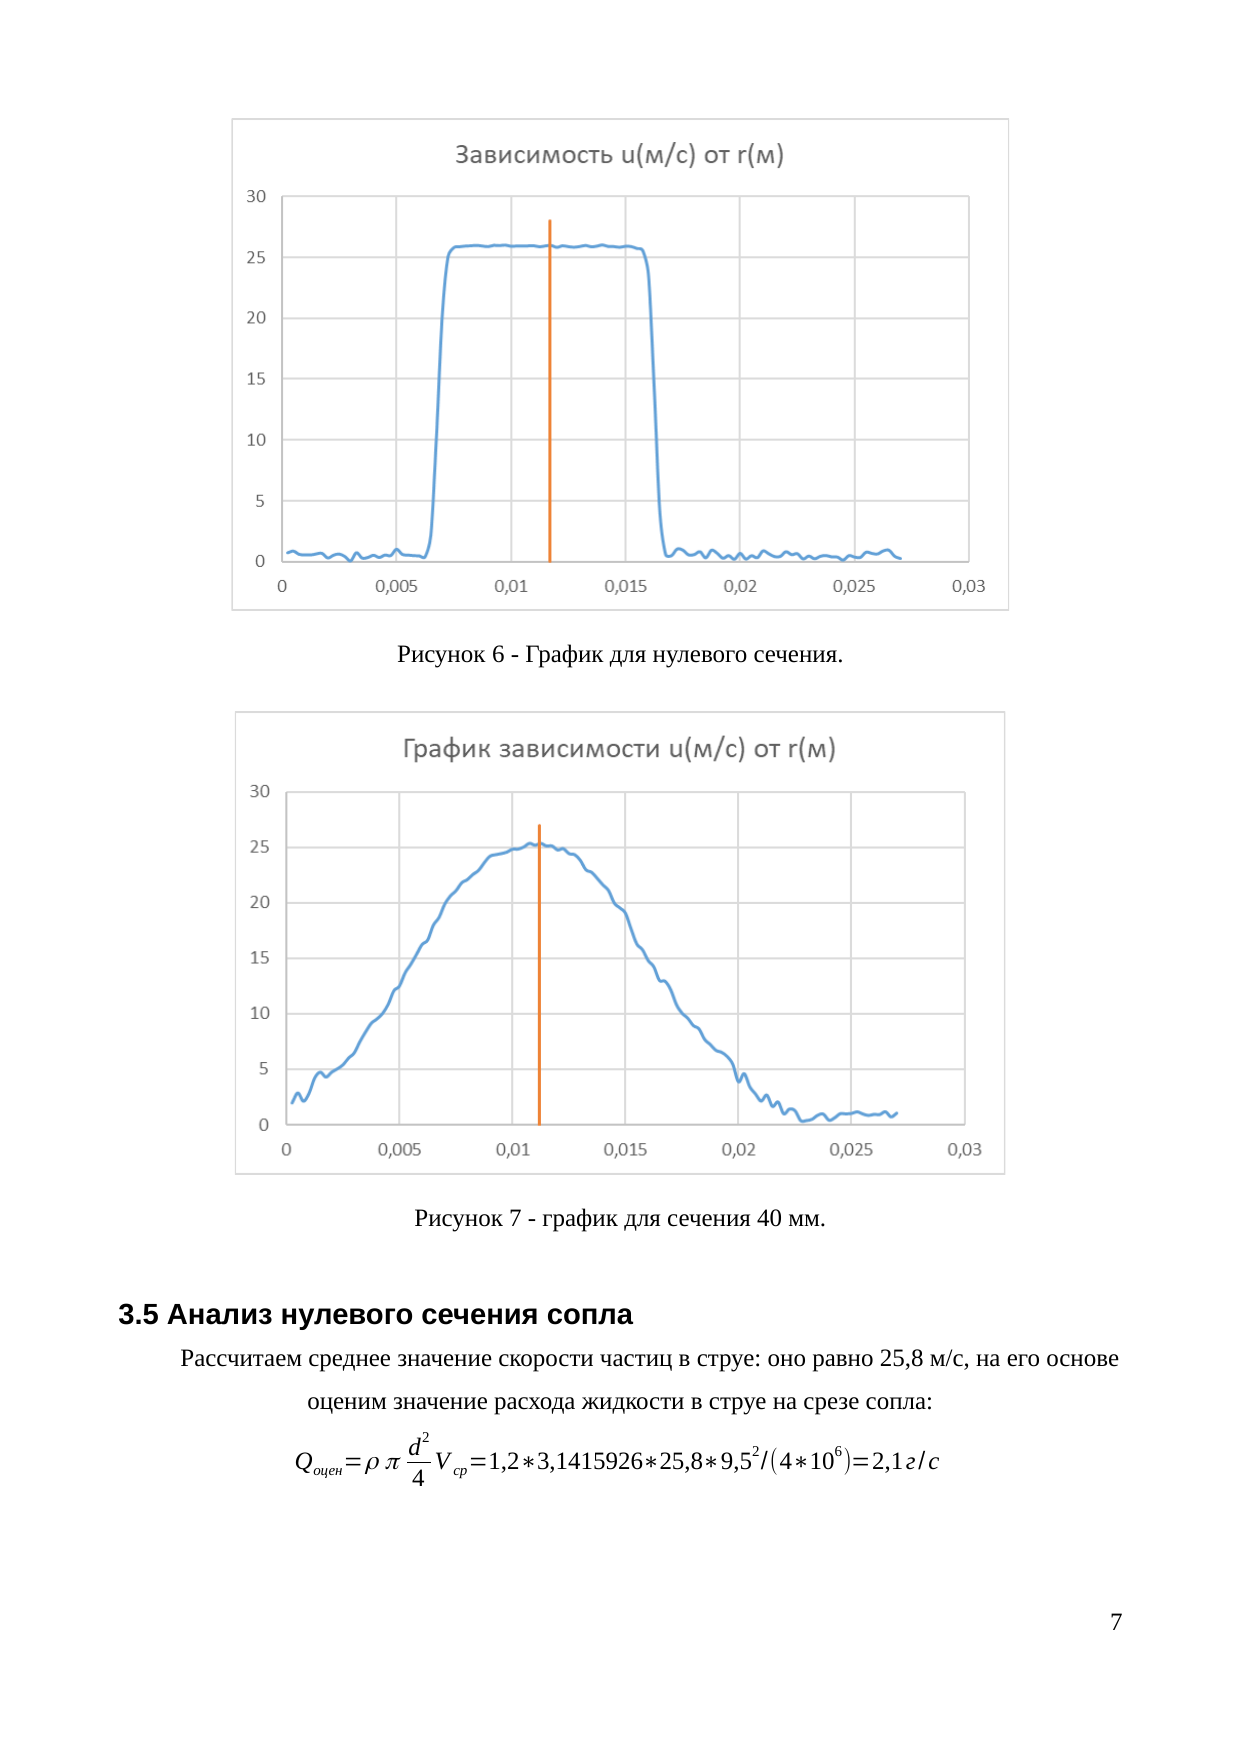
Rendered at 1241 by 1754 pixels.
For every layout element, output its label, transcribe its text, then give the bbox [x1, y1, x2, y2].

text Рисунок 6 - График для нулевого сечения. [118, 639, 1122, 668]
text Рассчитаем среднее значение скорости частиц в струе: оно равно 25,8 м/с, на его основе оценим значение расхода жидкости в струе на срезе сопла: [118, 1343, 1122, 1492]
subtitle 3.5 Анализ нулевого сечения сопла [118, 1297, 1122, 1330]
picture [231, 118, 1010, 611]
text Рисунок 7 - график для сечения 40 мм. [118, 1203, 1122, 1232]
picture [234, 711, 1006, 1175]
